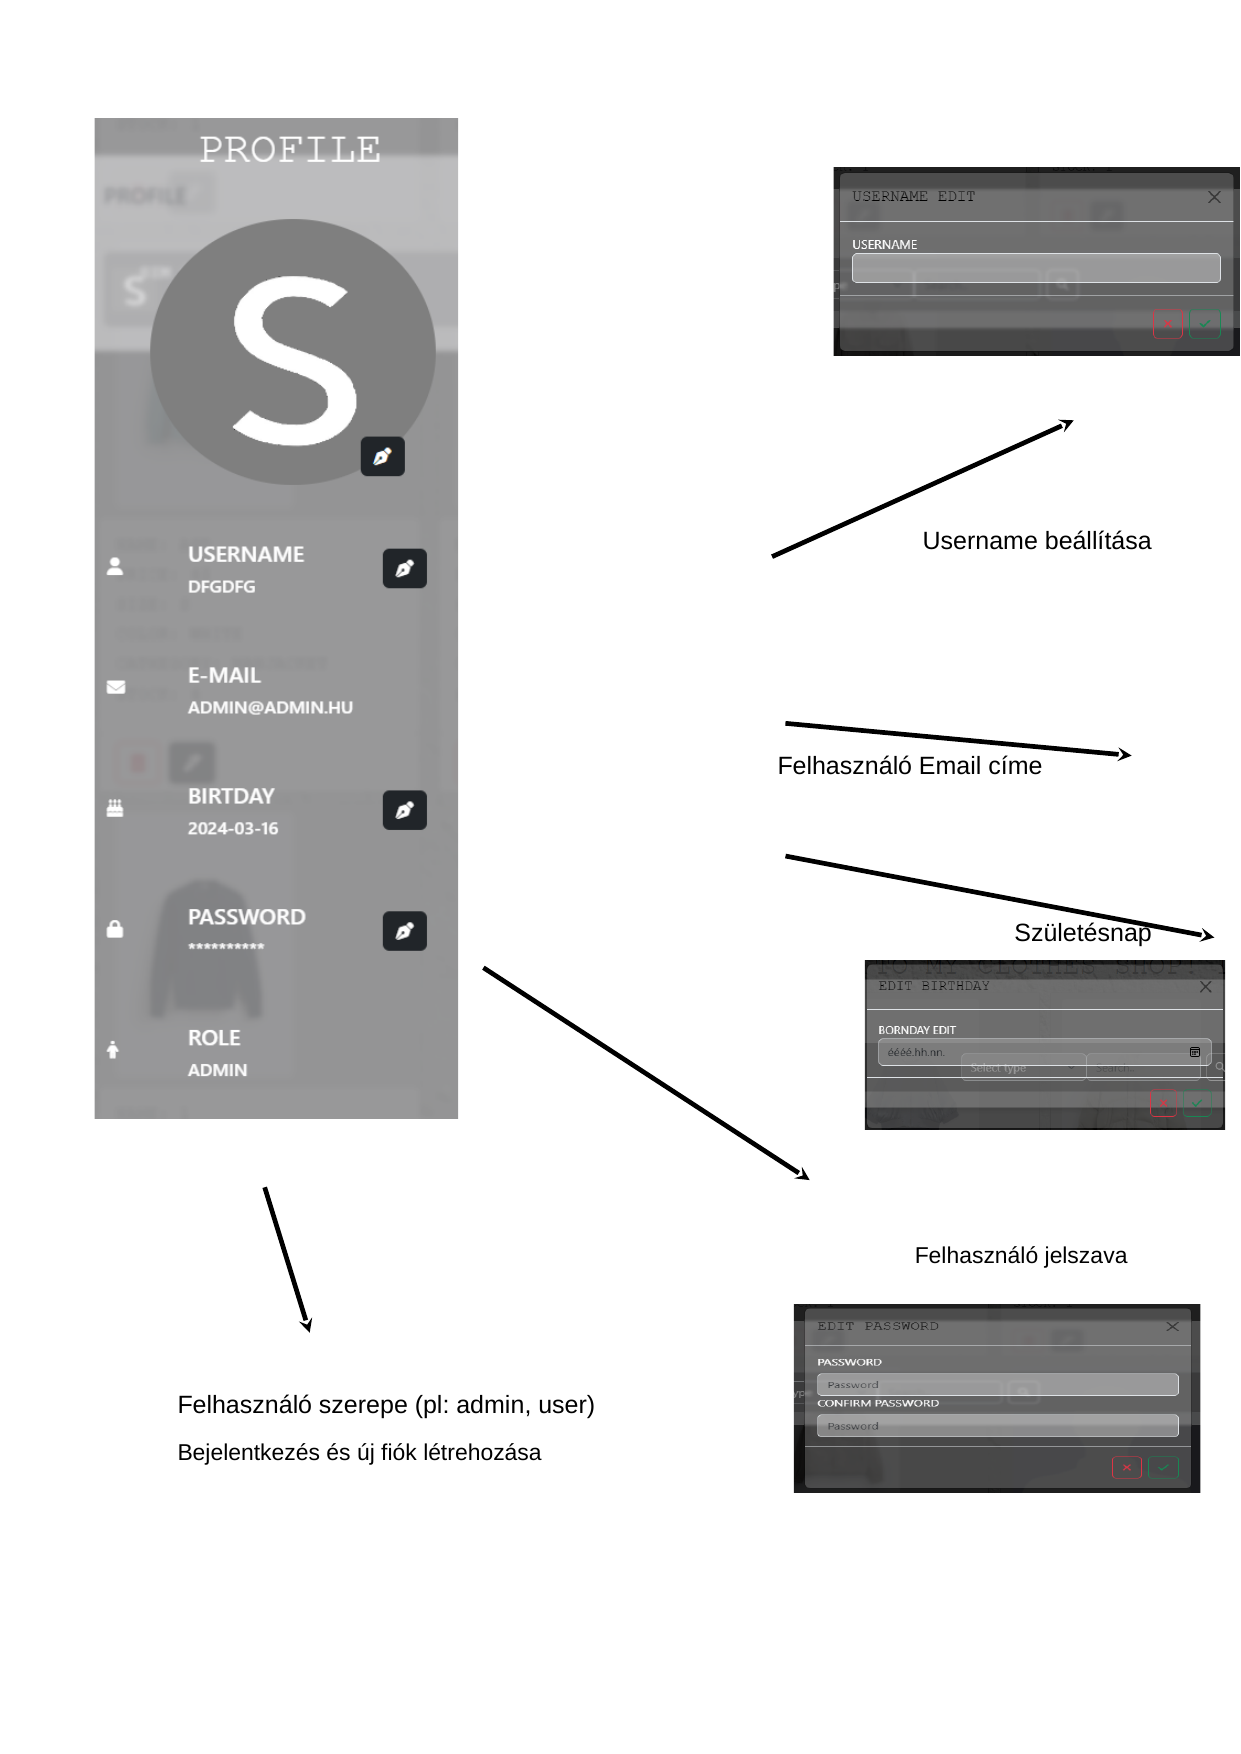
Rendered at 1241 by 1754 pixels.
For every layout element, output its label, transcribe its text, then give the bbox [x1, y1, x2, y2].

picture [793, 1304, 1201, 1493]
text Username beállítása [786, 526, 1152, 554]
text Felhasználó jelszava [841, 1242, 1152, 1268]
text Felhasználó Email címe [459, 751, 1152, 846]
text Felhasználó szerepe (pl: admin, user) [177, 1389, 793, 1418]
text Születésnap [915, 918, 1152, 960]
picture [833, 167, 1240, 356]
text [459, 526, 832, 554]
text Bejelentkezés és új fiók létrehozása [177, 1439, 793, 1466]
picture [94, 118, 459, 1119]
picture [864, 960, 1225, 1130]
